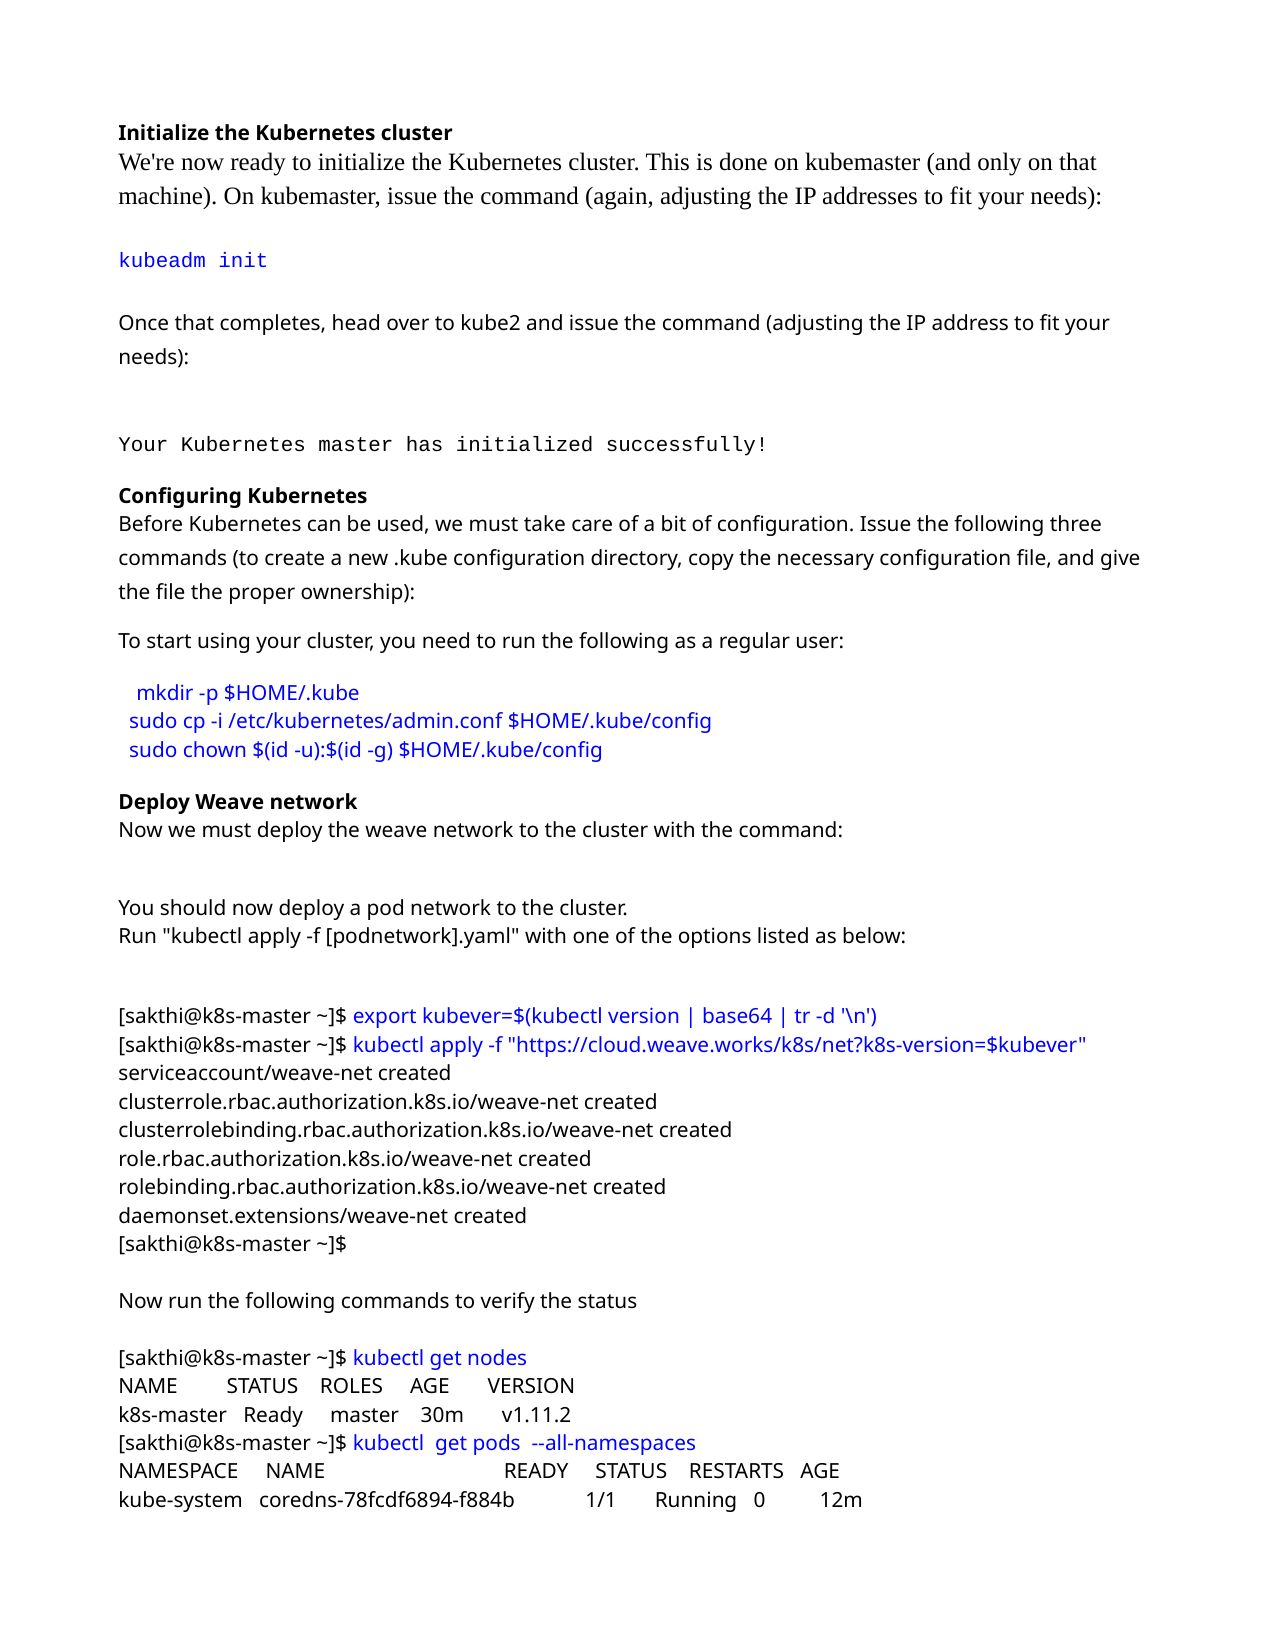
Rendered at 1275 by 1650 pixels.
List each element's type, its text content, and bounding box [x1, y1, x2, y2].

subtitle Deploy Weave network [118, 787, 1157, 816]
text Now run the following commands to verify the status [118, 1286, 1157, 1314]
text [sakthi@k8s-master ~]$ kubectl get nodes [118, 1343, 1157, 1371]
text [sakthi@k8s-master ~]$ kubectl get pods --all-namespaces [118, 1428, 1157, 1457]
text Run "kubectl apply -f [podnetwork].yaml" with one of the options listed as below: [118, 921, 1157, 949]
text kube-system coredns-78fcdf6894-f884b 1/1 Running 0 12m [118, 1485, 1157, 1513]
text clusterrolebinding.rbac.authorization.k8s.io/weave-net created [118, 1115, 1157, 1144]
text You should now deploy a pod network to the cluster. [118, 893, 1157, 921]
text NAME STATUS ROLES AGE VERSION [118, 1371, 1157, 1400]
text role.rbac.authorization.k8s.io/weave-net created [118, 1144, 1157, 1172]
text mkdir -p $HOME/.kube [118, 678, 1157, 707]
subtitle Configuring Kubernetes [118, 481, 1157, 509]
text We're now ready to initialize the Kubernetes cluster. This is done on kubemaster (and only on that machine). On kubemaster, issue the command (again, adjusting the IP addresses to fit your needs): [118, 147, 1157, 210]
text rolebinding.rbac.authorization.k8s.io/weave-net created [118, 1172, 1157, 1201]
text k8s-master Ready master 30m v1.11.2 [118, 1400, 1157, 1428]
text sudo chown $(id -u):$(id -g) $HOME/.kube/config [118, 735, 1157, 763]
text [sakthi@k8s-master ~]$ [118, 1229, 1157, 1258]
subtitle Initialize the Kubernetes cluster [118, 118, 1157, 147]
text Before Kubernetes can be used, we must take care of a bit of configuration. Issue the following three commands (to create a new .kube configuration directory, copy the necessary configuration file, and give the file the proper ownership): [118, 509, 1157, 606]
text NAMESPACE NAME READY STATUS RESTARTS AGE [118, 1457, 1157, 1485]
text Now we must deploy the weave network to the cluster with the command: [118, 816, 1157, 844]
text Your Kubernetes master has initialized successfully! [118, 433, 1157, 457]
text [sakthi@k8s-master ~]$ kubectl apply -f "https://cloud.weave.works/k8s/net?k8s-version=$kubever" [118, 1030, 1157, 1058]
text Once that completes, head over to kube2 and issue the command (adjusting the IP address to fit your needs): [118, 308, 1157, 370]
text clusterrole.rbac.authorization.k8s.io/weave-net created [118, 1087, 1157, 1115]
text sudo cp -i /etc/kubernetes/admin.conf $HOME/.kube/config [118, 707, 1157, 735]
text kubeadm init [118, 250, 1157, 274]
text serviceaccount/weave-net created [118, 1058, 1157, 1087]
text [sakthi@k8s-master ~]$ export kubever=$(kubectl version | base64 | tr -d '\n') [118, 1002, 1157, 1030]
text To start using your cluster, you need to run the following as a regular user: [118, 626, 1157, 654]
text daemonset.extensions/weave-net created [118, 1201, 1157, 1229]
